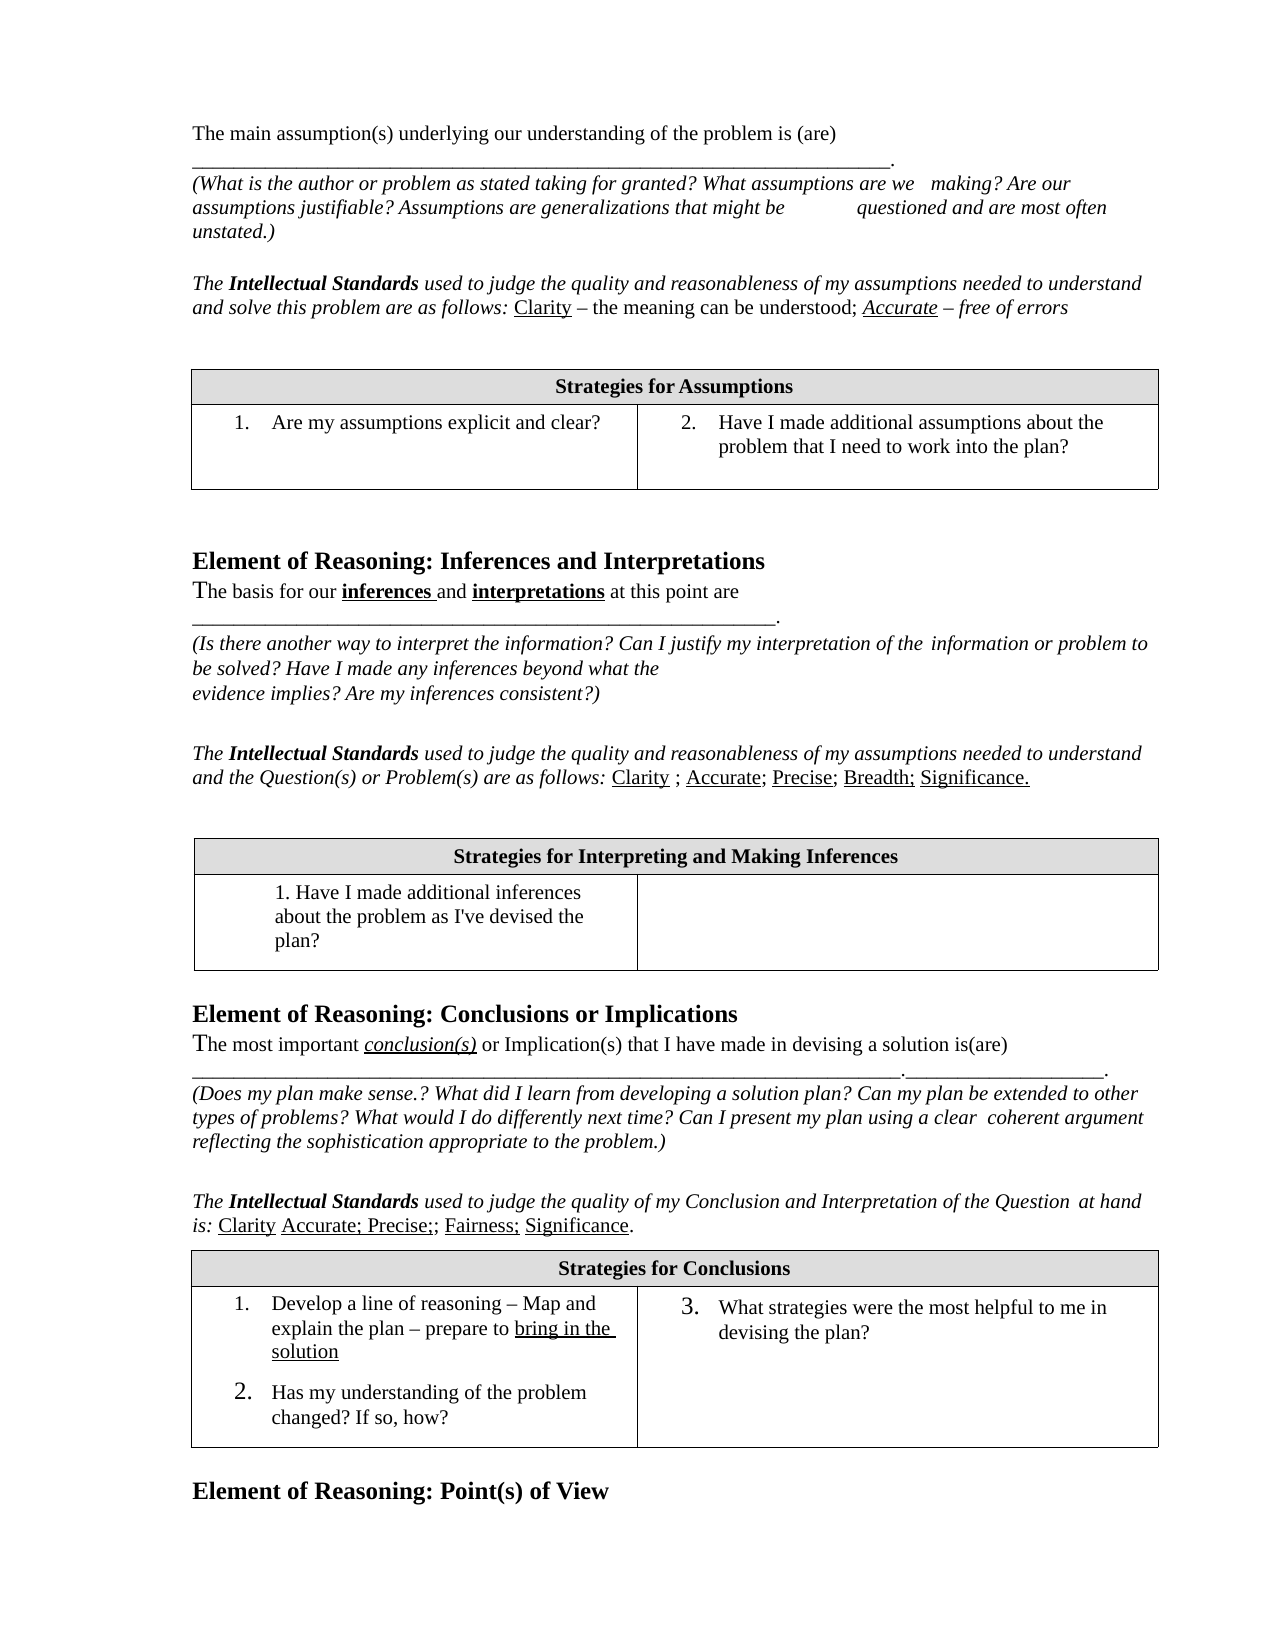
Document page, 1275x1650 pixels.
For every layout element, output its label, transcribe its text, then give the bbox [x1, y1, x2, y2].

table_cell Are my assumptions explicit and clear? [192, 405, 637, 489]
text Element of Reasoning: Inferences and Interpretations [118, 546, 1157, 575]
table_cell Have I made additional assumptions about the problem that I need to work into the plan? [638, 405, 1158, 489]
text (Is there another way to interpret the information? Can I justify my interpretation of the information or problem to be solved? Have I made any inferences beyond what the [118, 628, 1157, 680]
table_cell What strategies were the most helpful to me in devising the plan? [638, 1287, 1158, 1447]
table_cell [638, 875, 1158, 970]
text Element of Reasoning: Point(s) of View [118, 1476, 1157, 1505]
text The basis for our inferences and interpretations at this point are ________________________________________________________. [118, 575, 1157, 628]
text The Intellectual Standards used to judge the quality and reasonableness of my assumptions needed to understand and the Question(s) or Problem(s) are as follows: Clarity ; Accurate; Precise; Breadth; Significance. [118, 741, 1157, 789]
text (What is the author or problem as stated taking for granted? What assumptions are we making? Are our assumptions justifiable? Assumptions are generalizations that might be questioned and are most often unstated.) [118, 171, 1157, 243]
table_cell 1. Have I made additional inferences about the problem as I've devised the plan? [195, 875, 637, 970]
table_header Strategies for Assumptions [192, 370, 1158, 404]
table_header Strategies for Interpreting and Making Inferences [195, 839, 1158, 874]
text evidence implies? Are my inferences consistent?) [118, 680, 1157, 704]
text Element of Reasoning: Conclusions or Implications [118, 999, 1157, 1028]
text The main assumption(s) underlying our understanding of the problem is (are) ___________________________________________________________________. [118, 118, 1157, 171]
text The Intellectual Standards used to judge the quality and reasonableness of my assumptions needed to understand and solve this problem are as follows: Clarity – the meaning can be understood; Accurate – free of errors [118, 271, 1157, 319]
text The Intellectual Standards used to judge the quality of my Conclusion and Interpretation of the Question at hand is: Clarity Accurate; Precise;; Fairness; Significance. [118, 1189, 1157, 1237]
text (Does my plan make sense.? What did I learn from developing a solution plan? Can my plan be extended to other types of problems? What would I do differently next time? Can I present my plan using a clear coherent argument reflecting the sophistication appropriate to the problem.) [118, 1081, 1157, 1153]
table_header Strategies for Conclusions [192, 1251, 1158, 1286]
table_cell Develop a line of reasoning – Map and explain the plan – prepare to bring in the solution Has my understanding of the problem changed? If so, how? [192, 1287, 637, 1447]
text The most important conclusion(s) or Implication(s) that I have made in devising a solution is(are) ____________________________________________________________________.___________________. [118, 1028, 1157, 1081]
